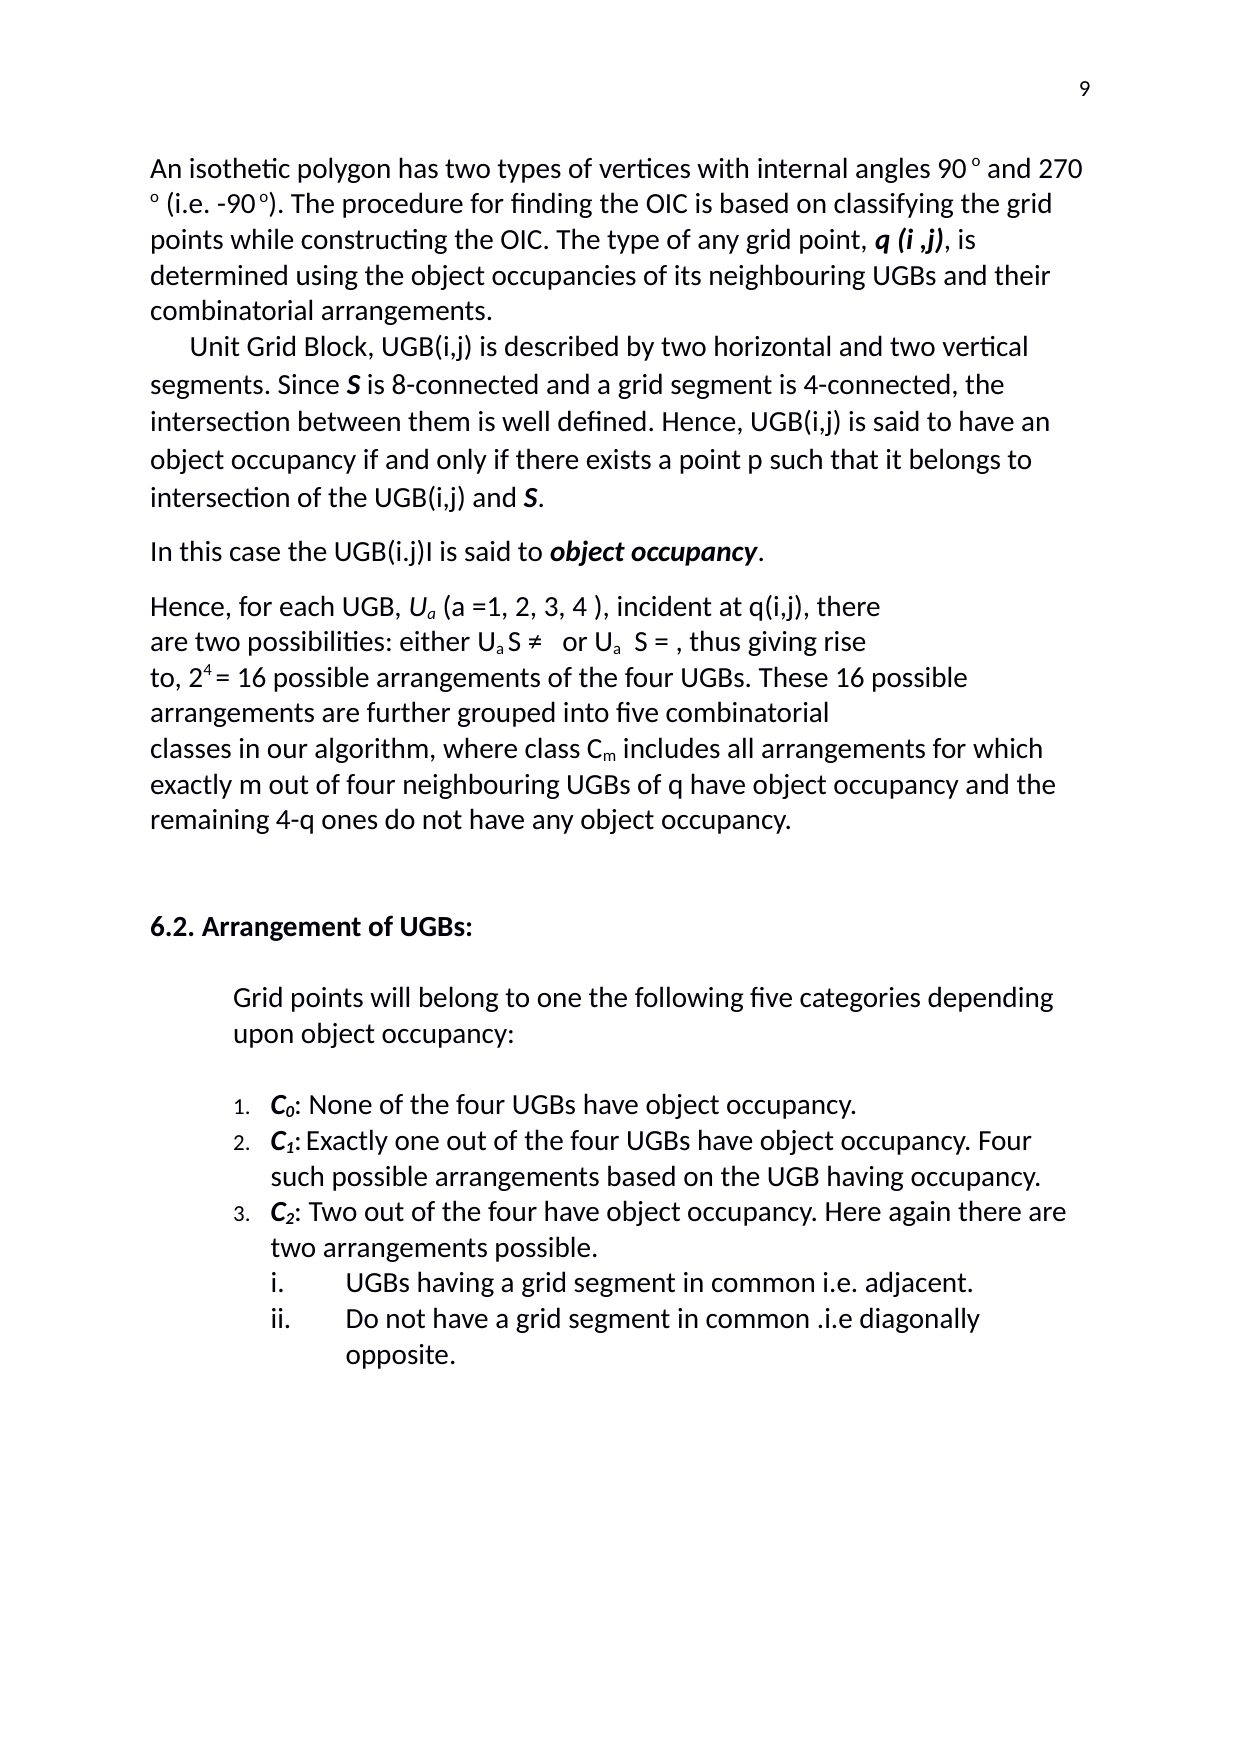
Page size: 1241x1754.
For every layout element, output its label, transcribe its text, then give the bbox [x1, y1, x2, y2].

text are two possibilities: either Ua S ≠ or Ua S = , thus giving rise [150, 623, 1090, 659]
list Grid points will belong to one the following five categories depending upon object occupancy: [233, 979, 1090, 1051]
list Do not have a grid segment in common .i.e diagonally opposite. [270, 1300, 1090, 1371]
text 6.2. Arrangement of UGBs: [150, 908, 1090, 944]
text Unit Grid Block, UGB(i,j) is described by two horizontal and two vertical segments. Since S is 8-connected and a grid segment is 4-connected, the intersection between them is well defined. Hence, UGB(i,j) is said to have an object occupancy if and only if there exists a point p such that it belongs to intersection of the UGB(i,j) and S. [150, 328, 1090, 514]
text classes in our algorithm, where class Cm includes all arrangements for which exactly m out of four neighbouring UGBs of q have object occupancy and the remaining 4-q ones do not have any object occupancy. [150, 730, 1090, 837]
text An isothetic polygon has two types of vertices with internal angles 90 o and 270 o (i.e. -90 o). The procedure for finding the OIC is based on classifying the grid points while constructing the OIC. The type of any grid point, q (i ,j), is determined using the object occupancies of its neighbouring UGBs and their combinatorial arrangements. [150, 150, 1090, 328]
list C2: Two out of the four have object occupancy. Here again there are two arrangements possible. [233, 1193, 1090, 1264]
list C0: None of the four UGBs have object occupancy. [233, 1086, 1090, 1122]
text In this case the UGB(i.j)I is said to object occupancy. [150, 533, 1090, 569]
list C1: Exactly one out of the four UGBs have object occupancy. Four such possible arrangements based on the UGB having occupancy. [233, 1122, 1090, 1193]
text to, 24 = 16 possible arrangements of the four UGBs. These 16 possible arrangements are further grouped into five combinatorial [150, 659, 1090, 730]
list UGBs having a grid segment in common i.e. adjacent. [270, 1264, 1090, 1300]
text Hence, for each UGB, Ua (a =1, 2, 3, 4 ), incident at q(i,j), there [150, 588, 1090, 623]
